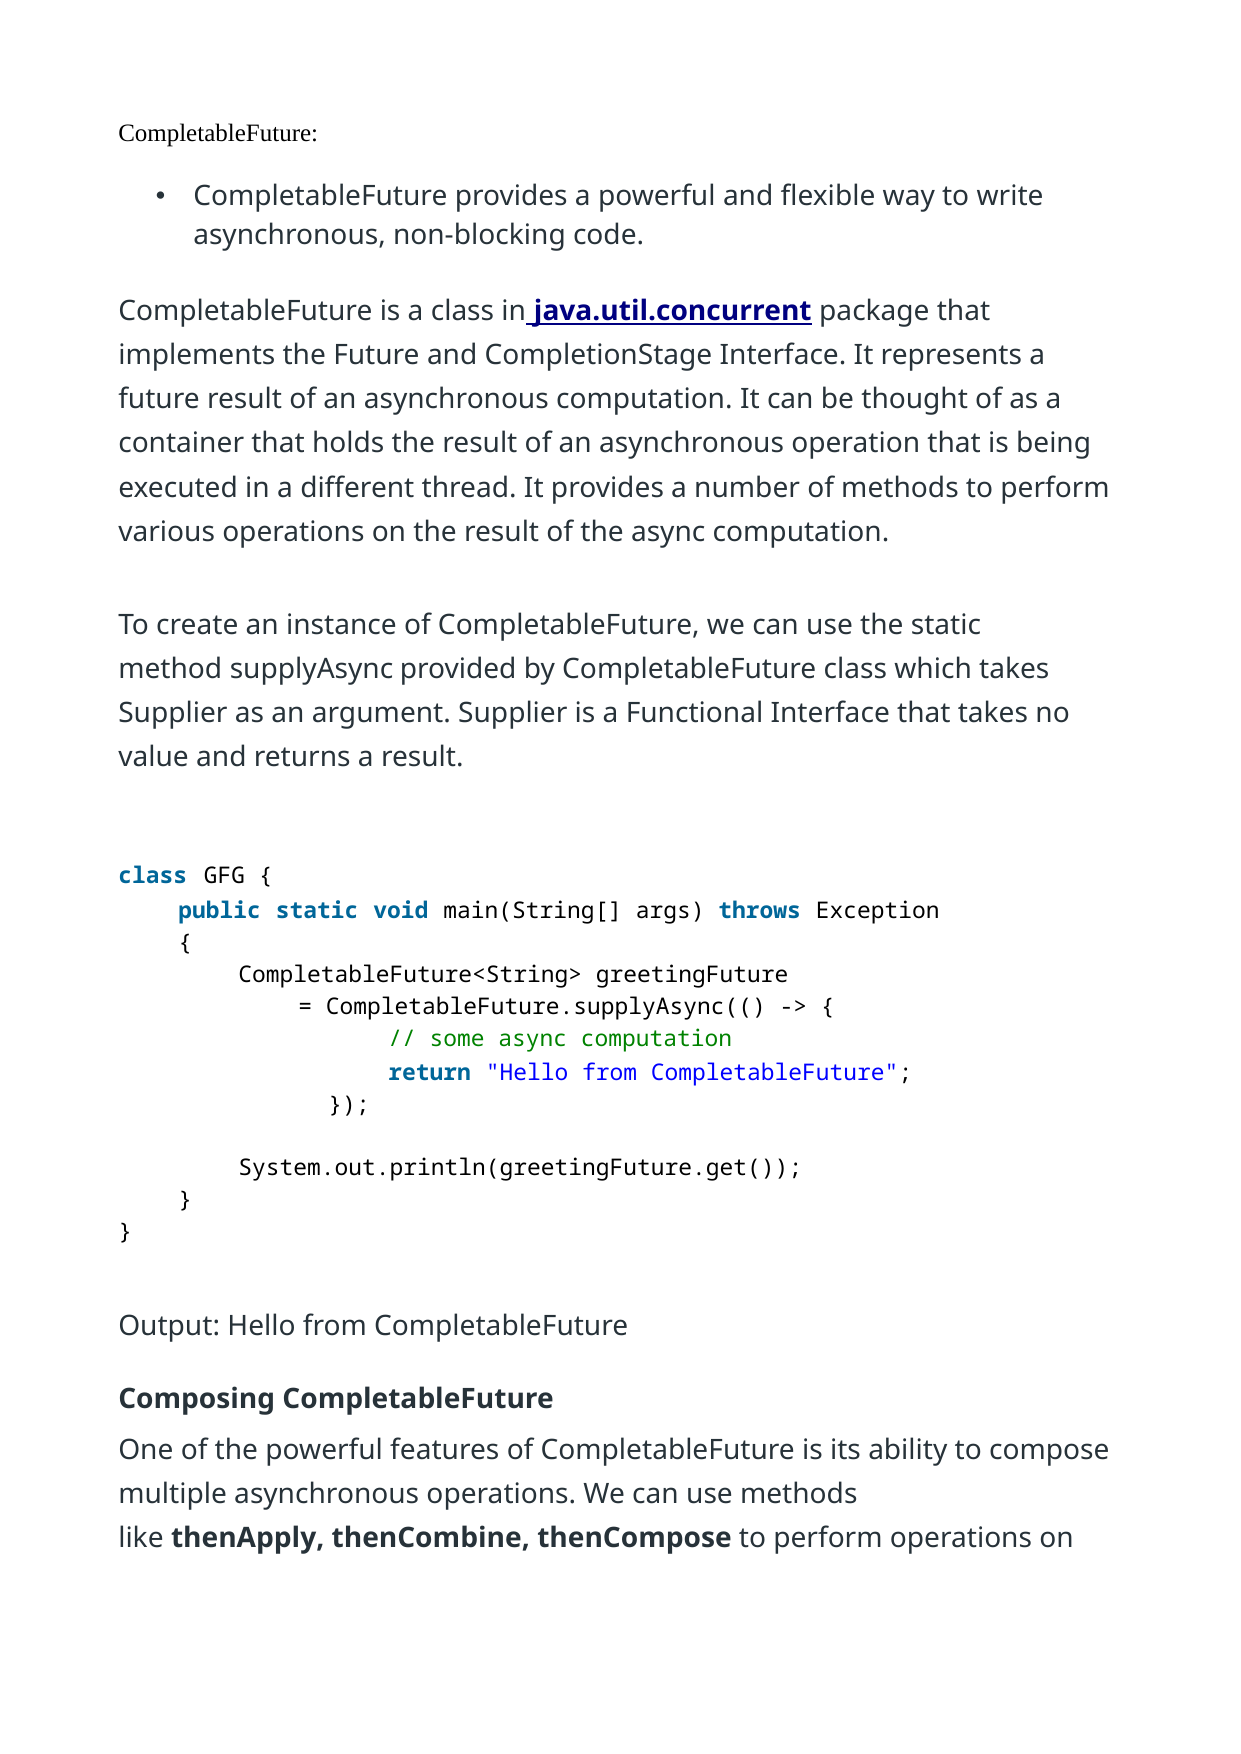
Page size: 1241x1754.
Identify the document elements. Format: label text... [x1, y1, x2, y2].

text } [118, 1215, 1122, 1246]
text class GFG { [118, 853, 1122, 892]
text { [118, 926, 1122, 958]
text }); [118, 1088, 1122, 1120]
text // some async computation [118, 1022, 1122, 1054]
text = CompletableFuture.supplyAsync(() -> { [118, 990, 1122, 1022]
text } [118, 1183, 1122, 1215]
text System.out.println(greetingFuture.get()); [118, 1151, 1122, 1183]
list CompletableFuture provides a powerful and flexible way to write asynchronous, non-blocking code. [156, 176, 1122, 252]
text To create an instance of CompletableFuture, we can use the static method supplyAsync provided by CompletableFuture class which takes Supplier as an argument. Supplier is a Functional Interface that takes no value and returns a result. [118, 569, 1122, 774]
text return "Hello from CompletableFuture"; [118, 1054, 1122, 1088]
text Output: Hello from CompletableFuture [118, 1305, 1122, 1343]
text CompletableFuture<String> greetingFuture [118, 958, 1122, 990]
text public static void main(String[] args) throws Exception [118, 892, 1122, 926]
text One of the powerful features of CompletableFuture is its ability to compose multiple asynchronous operations. We can use methods like thenApply, thenCombine, thenCompose to perform operations on [118, 1429, 1122, 1556]
subtitle Composing CompletableFuture [118, 1378, 1122, 1417]
text CompletableFuture is a class in java.util.concurrent package that implements the Future and CompletionStage Interface. It represents a future result of an asynchronous computation. It can be thought of as a container that holds the result of an asynchronous operation that is being executed in a different thread. It provides a number of methods to perform various operations on the result of the async computation. [118, 291, 1122, 549]
text CompletableFuture: [118, 118, 1122, 147]
